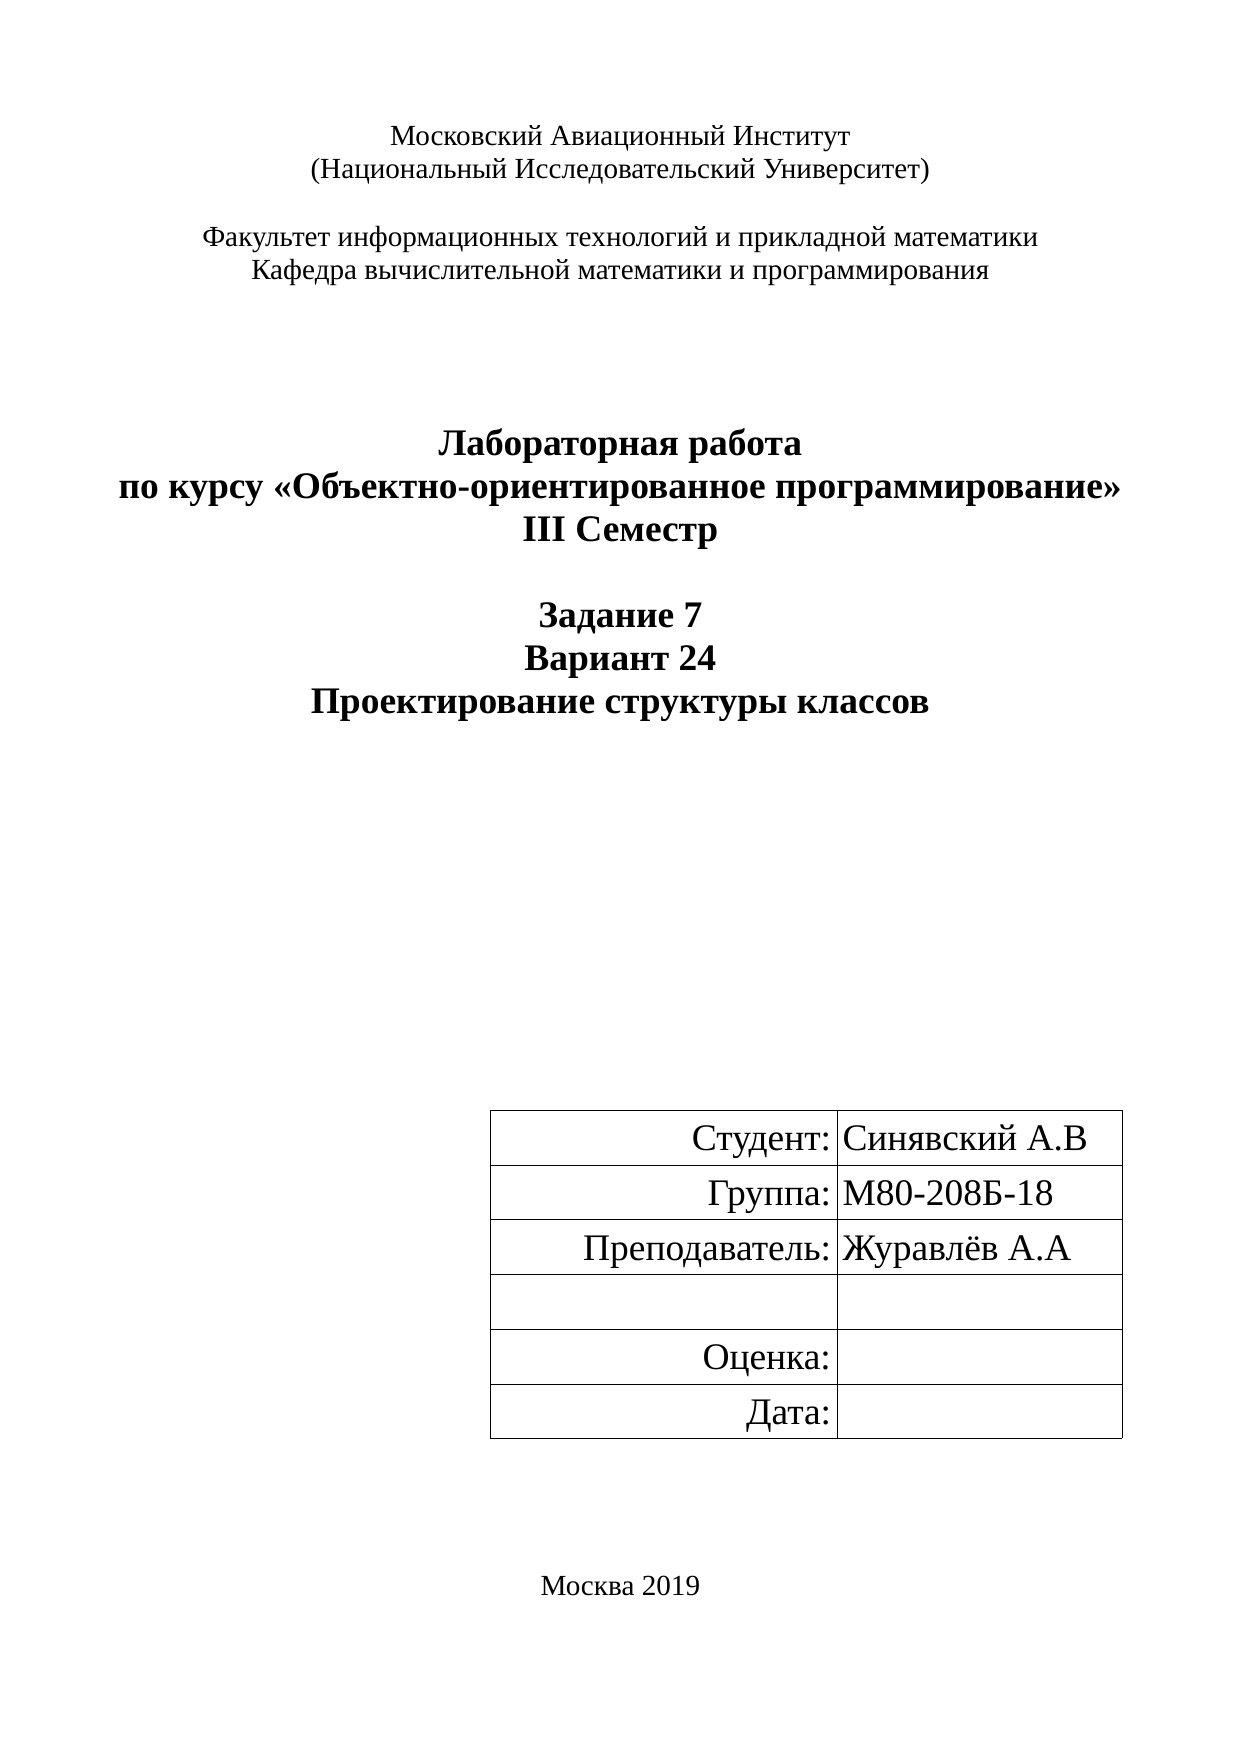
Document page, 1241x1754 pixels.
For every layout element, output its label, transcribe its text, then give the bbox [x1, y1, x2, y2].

table_cell Преподаватель: [491, 1220, 837, 1274]
table_cell Журавлёв А.А [838, 1220, 1122, 1274]
table_cell [838, 1330, 1122, 1383]
table_cell Дата: [491, 1385, 837, 1438]
text Задание 7 [118, 592, 1122, 636]
table_cell Группа: [491, 1166, 837, 1219]
text по курсу «Объектно-ориентированное программирование» [118, 463, 1122, 506]
text III Семестр [118, 506, 1122, 549]
table_cell [838, 1275, 1122, 1329]
table_cell [491, 1275, 837, 1329]
table_header Синявский А.В [838, 1111, 1122, 1165]
table_cell [838, 1385, 1122, 1438]
text Факультет информационных технологий и прикладной математики [118, 219, 1122, 252]
text Москва 2019 [118, 1568, 1122, 1601]
text Лабораторная работа [118, 420, 1122, 463]
table_header Студент: [491, 1111, 837, 1165]
table_cell М80-208Б-18 [838, 1166, 1122, 1219]
text Кафедра вычислительной математики и программирования [118, 252, 1122, 286]
text (Национальный Исследовательский Университет) [118, 152, 1122, 185]
table_cell Оценка: [491, 1330, 837, 1383]
text Проектирование структуры классов [118, 679, 1122, 722]
text Вариант 24 [118, 636, 1122, 679]
text Московский Авиационный Институт [118, 118, 1122, 152]
